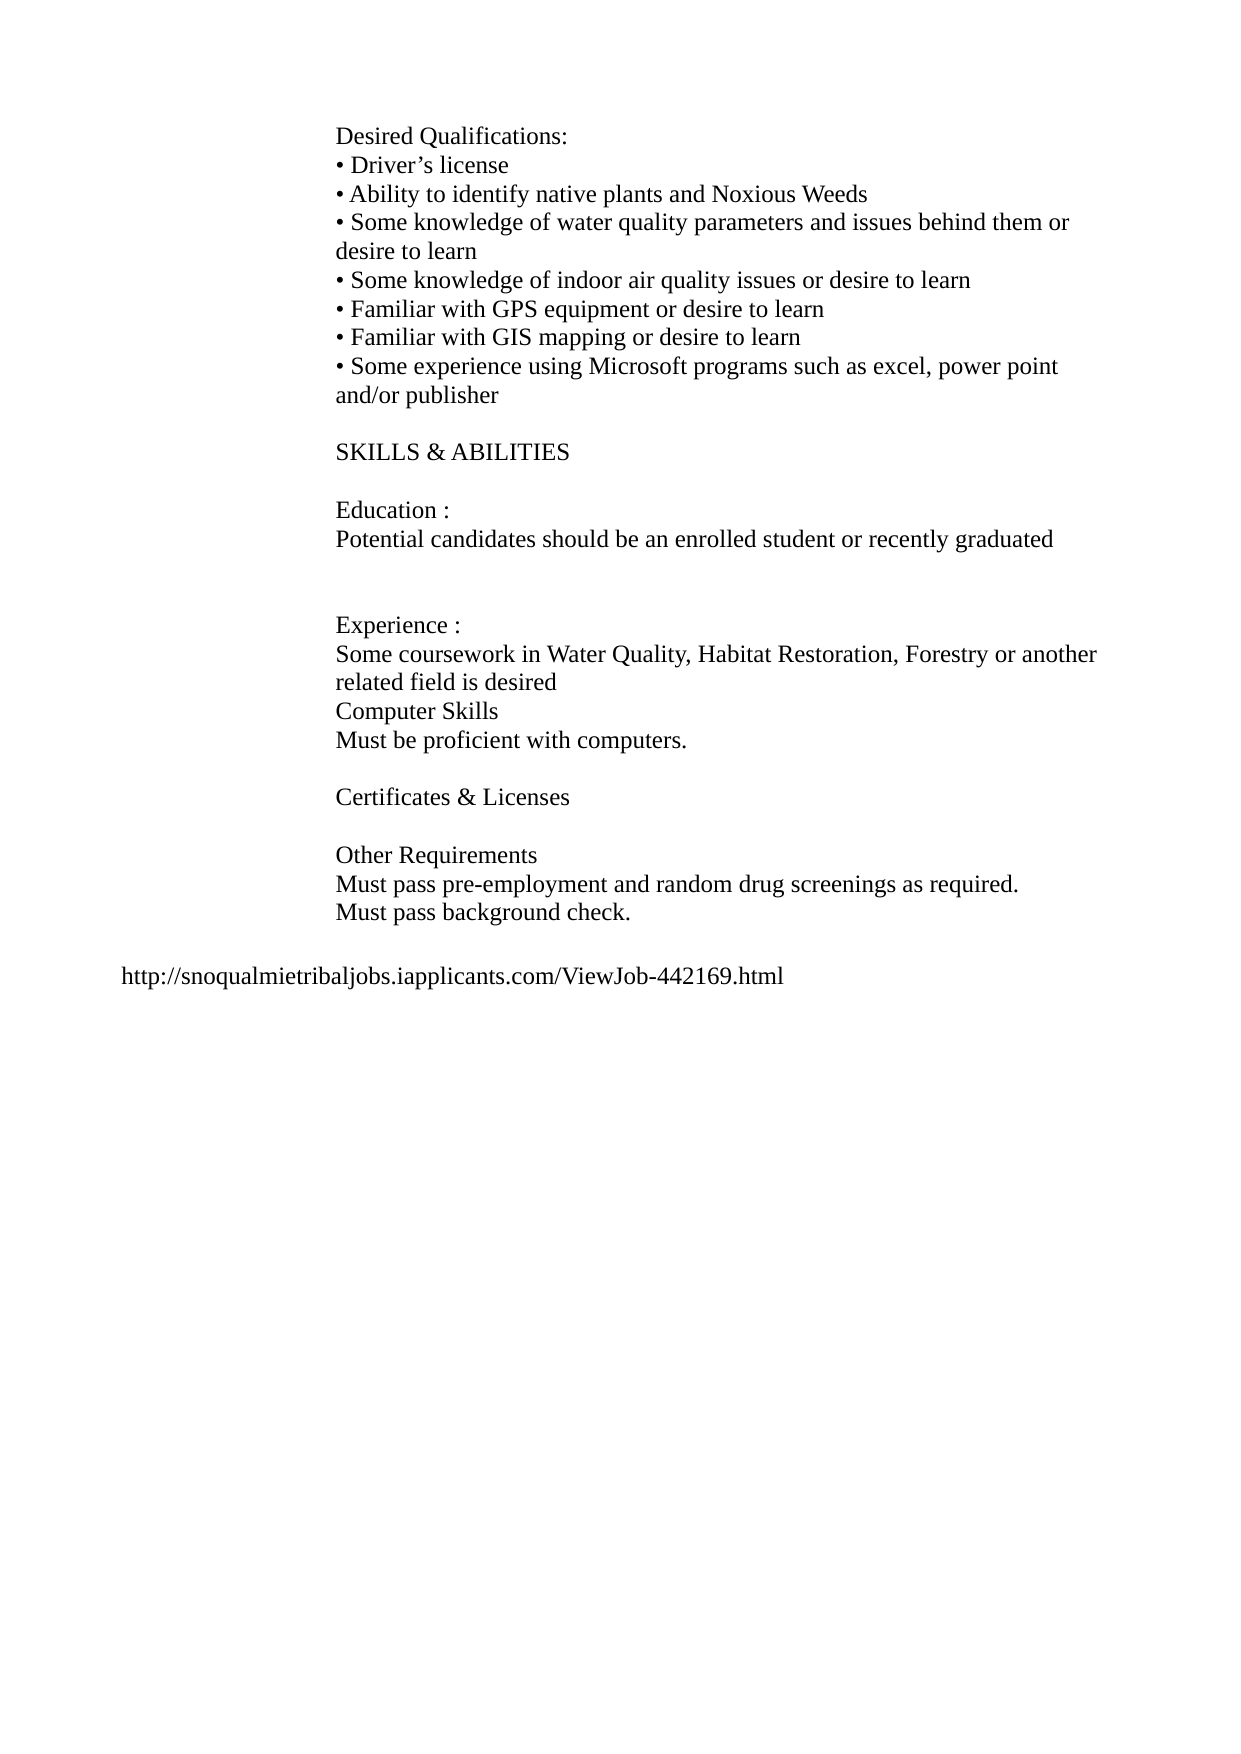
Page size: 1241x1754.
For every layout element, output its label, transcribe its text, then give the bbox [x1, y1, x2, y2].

table_cell http://snoqualmietribaljobs.iapplicants.com/ViewJob-442169.html [118, 929, 1122, 993]
table_cell [118, 118, 332, 929]
table_cell Desired Qualifications: • Driver’s license • Ability to identify native plants and Noxious Weeds • Some knowledge of water quality parameters and issues behind them or desire to learn • Some knowledge of indoor air quality issues or desire to learn • Familiar with GPS equipment or desire to learn • Familiar with GIS mapping or desire to learn • Some experience using Microsoft programs such as excel, power point and/or publisher SKILLS & ABILITIES Education : Potential candidates should be an enrolled student or recently graduated Experience : Some coursework in Water Quality, Habitat Restoration, Forestry or another related field is desired Computer Skills Must be proficient with computers. Certificates & Licenses Other Requirements Must pass pre-employment and random drug screenings as required. Must pass background check. [332, 118, 1122, 929]
